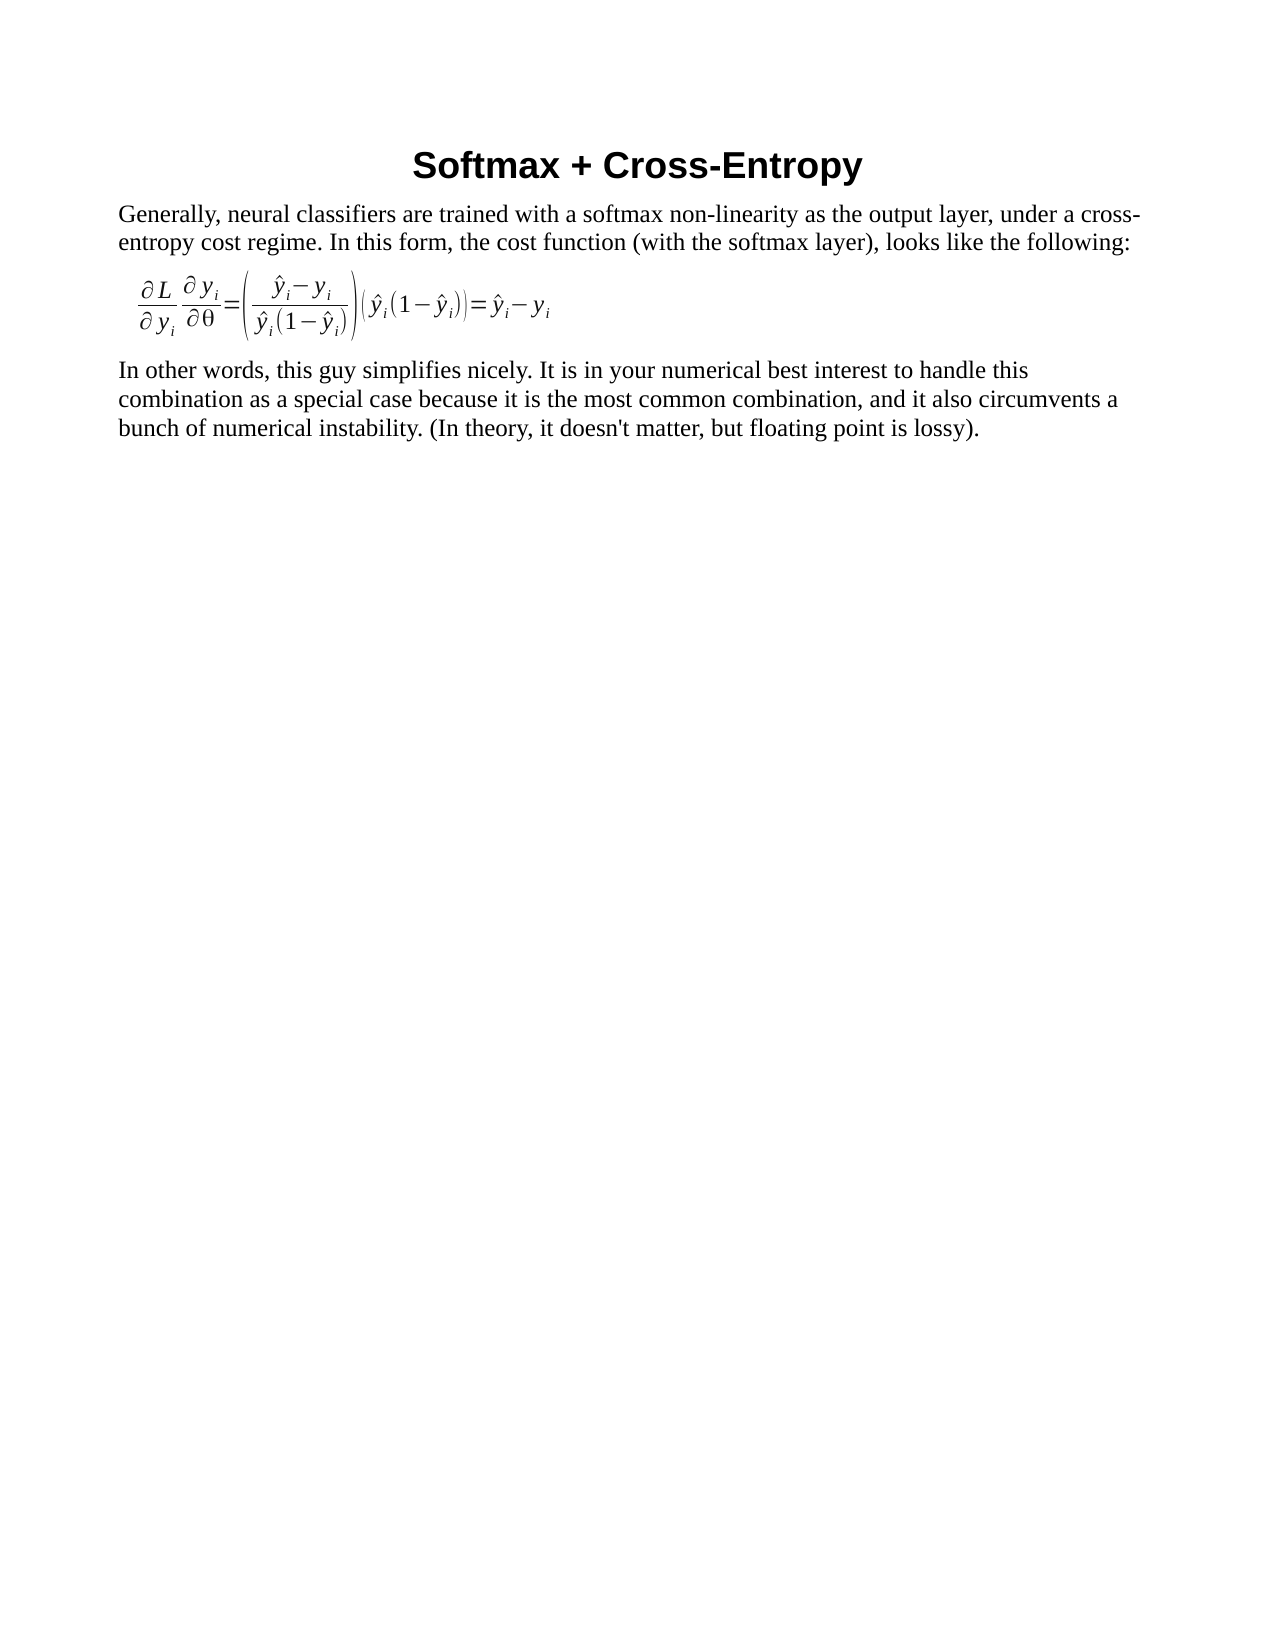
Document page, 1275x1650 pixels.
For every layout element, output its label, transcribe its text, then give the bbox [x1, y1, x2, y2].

title Softmax + Cross-Entropy [118, 143, 1157, 186]
text Generally, neural classifiers are trained with a softmax non-linearity as the output layer, under a cross-entropy cost regime. In this form, the cost function (with the softmax layer), looks like the following: [118, 199, 1157, 256]
text In other words, this guy simplifies nicely. It is in your numerical best interest to handle this combination as a special case because it is the most common combination, and it also circumvents a bunch of numerical instability. (In theory, it doesn't matter, but floating point is lossy). [118, 355, 1157, 441]
